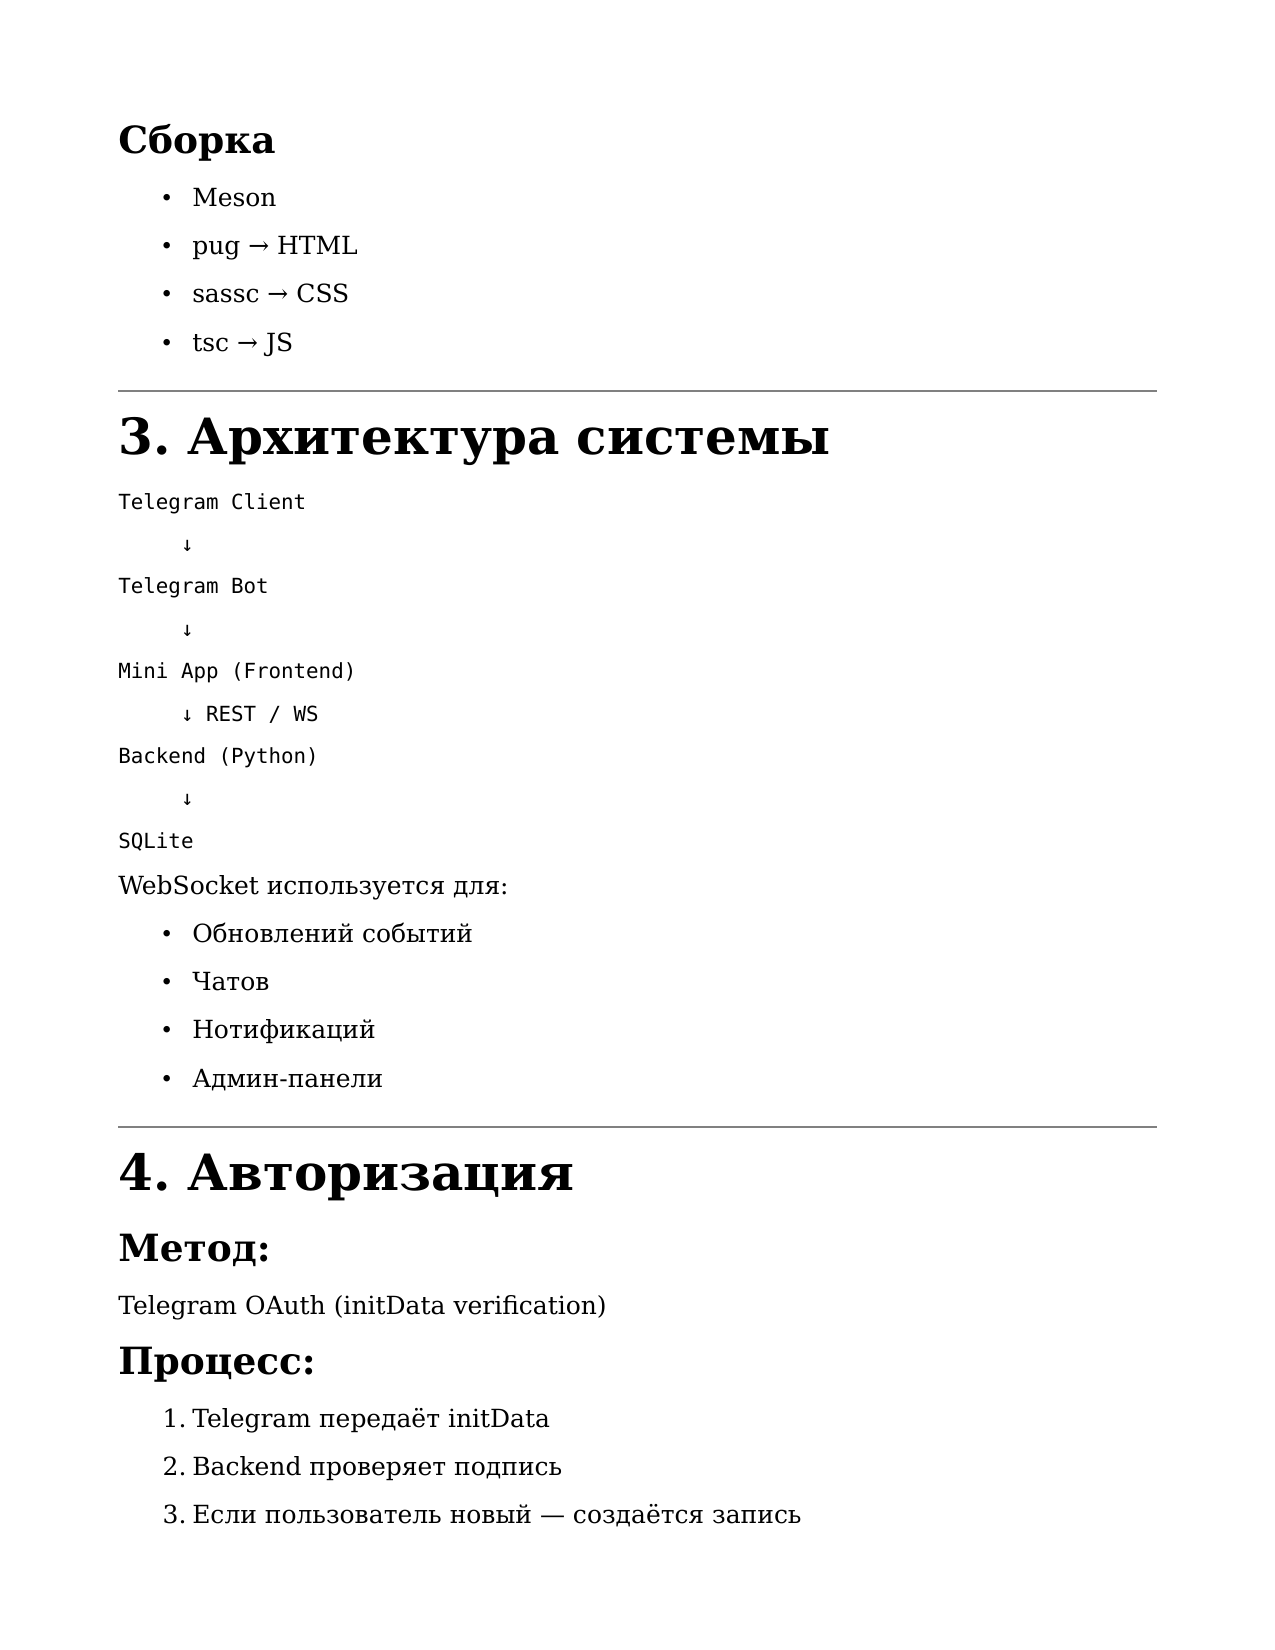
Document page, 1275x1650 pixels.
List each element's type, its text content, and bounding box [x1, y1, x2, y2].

text Telegram OAuth (initData verification) [118, 1291, 1157, 1320]
text Telegram Client [118, 490, 1157, 514]
list Meson [162, 183, 1157, 212]
subtitle 3. Архитектура системы [118, 408, 1157, 466]
list Обновлений событий [162, 919, 1157, 948]
text WebSocket используется для: [118, 871, 1157, 900]
subtitle Метод: [118, 1226, 1157, 1270]
list sassc → CSS [162, 279, 1157, 309]
list Админ-панели [162, 1064, 1157, 1093]
text ↓ [118, 786, 1157, 811]
text ↓ REST / WS [118, 702, 1157, 726]
text ↓ [118, 617, 1157, 641]
list Backend проверяет подпись [162, 1452, 1157, 1482]
list pug → HTML [162, 231, 1157, 261]
text Telegram Bot [118, 574, 1157, 599]
list Чатов [162, 967, 1157, 997]
list Если пользователь новый — создаётся запись [162, 1501, 1157, 1530]
text ↓ [118, 532, 1157, 556]
list tsc → JS [162, 328, 1157, 357]
text SQLite [118, 829, 1157, 853]
subtitle Процесс: [118, 1339, 1157, 1383]
list Нотификаций [162, 1016, 1157, 1045]
text Backend (Python) [118, 744, 1157, 768]
text Mini App (Frontend) [118, 659, 1157, 683]
subtitle Сборка [118, 118, 1157, 162]
list Telegram передаёт initData [162, 1404, 1157, 1433]
subtitle 4. Авторизация [118, 1144, 1157, 1202]
